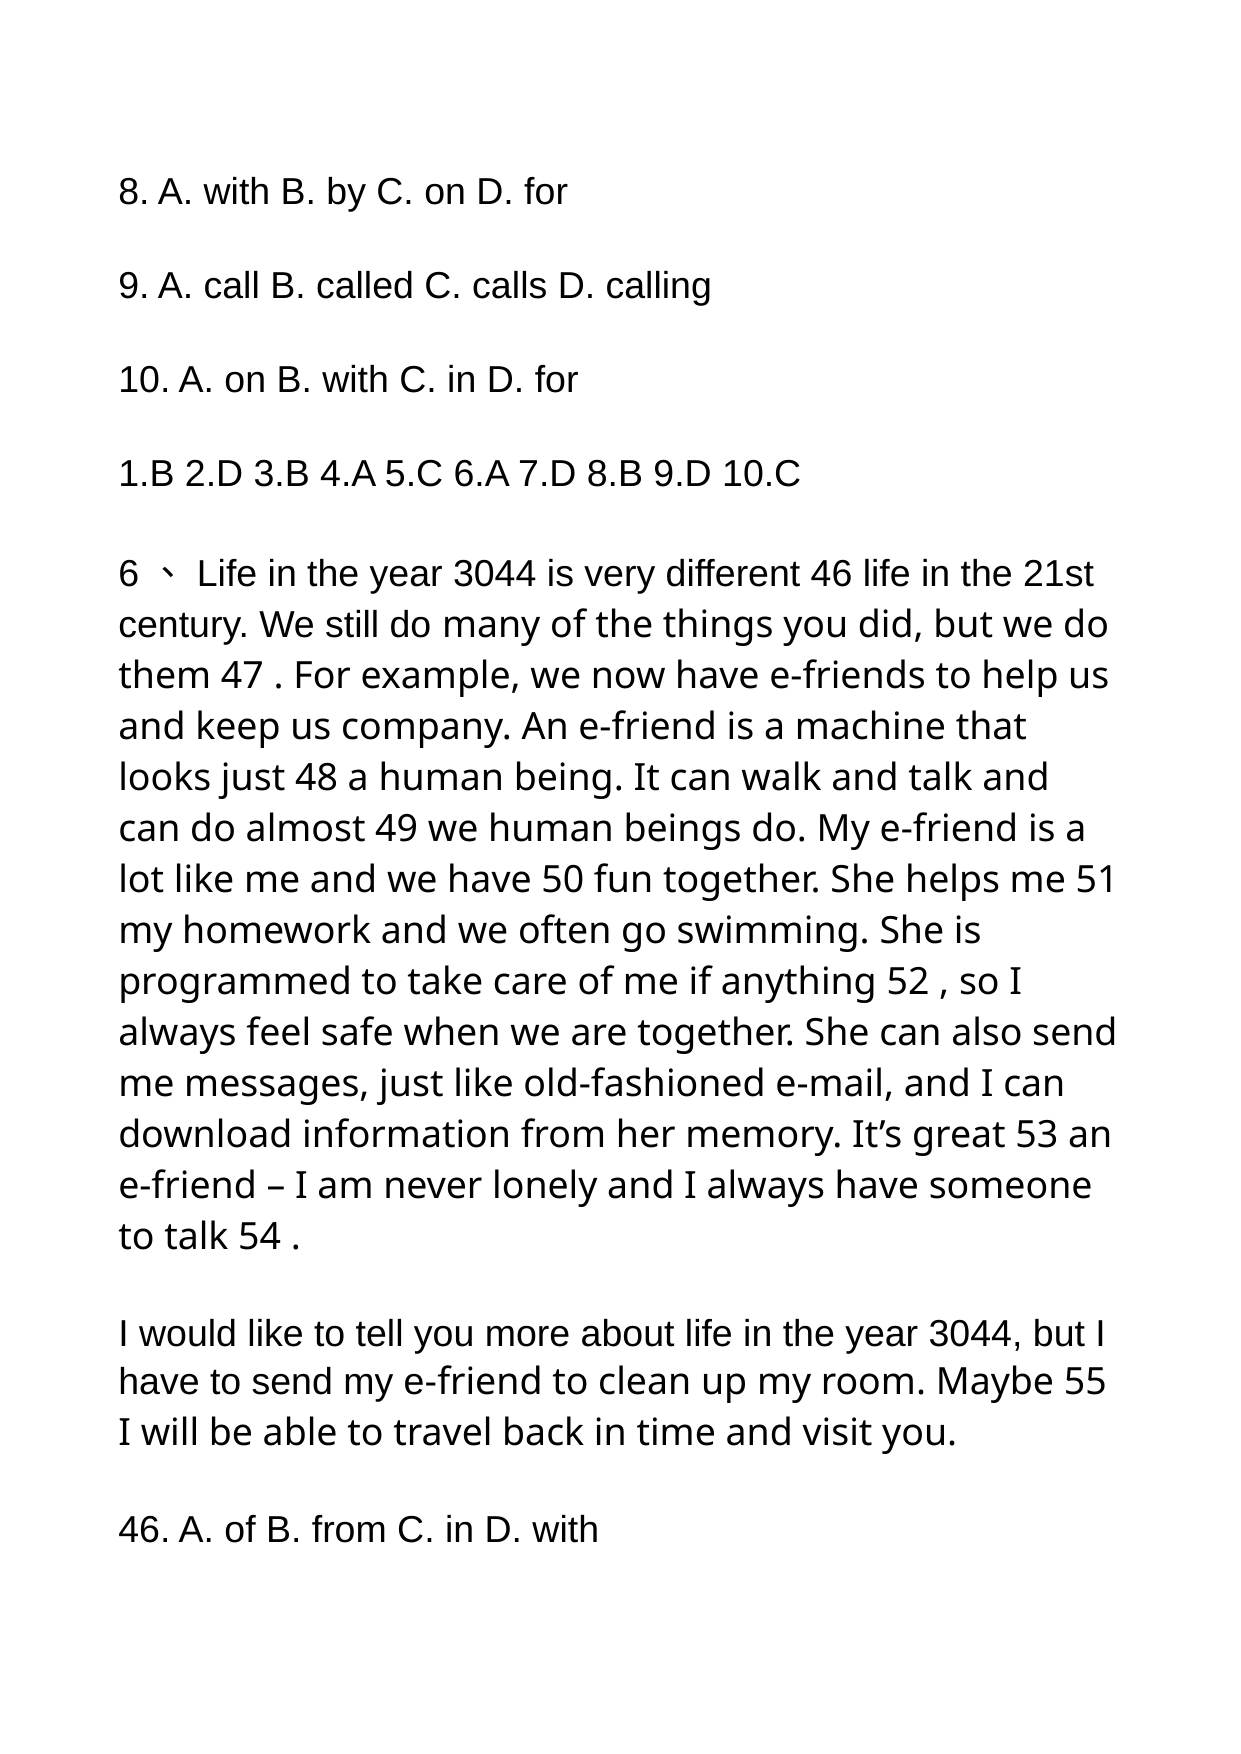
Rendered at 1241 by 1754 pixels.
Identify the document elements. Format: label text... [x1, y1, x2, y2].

text 9. A. call B. called C. calls D. calling [118, 263, 1122, 306]
text 46. A. of B. from C. in D. with [118, 1508, 1122, 1551]
text 8. A. with B. by C. on D. for [118, 169, 1122, 212]
text I would like to tell you more about life in the year 3044, but I have to send my e-friend to clean up my room. Maybe 55 I will be able to travel back in time and visit you. [118, 1311, 1122, 1457]
text 10. A. on B. with C. in D. for [118, 357, 1122, 401]
text 6 、 Life in the year 3044 is very different 46 life in the 21st century. We still do many of the things you did, but we do them 47 . For example, we now have e-friends to help us and keep us company. An e-friend is a machine that looks just 48 a human being. It can walk and talk and can do almost 49 we human beings do. My e-friend is a lot like me and we have 50 fun together. She helps me 51 my homework and we often go swimming. She is programmed to take care of me if anything 52 , so I always feel safe when we are together. She can also send me messages, just like old-fashioned e-mail, and I can download information from her memory. It’s great 53 an e-friend – I am never lonely and I always have someone to talk 54 . [118, 546, 1122, 1260]
text 1.B 2.D 3.B 4.A 5.C 6.A 7.D 8.B 9.D 10.C [118, 452, 1122, 495]
